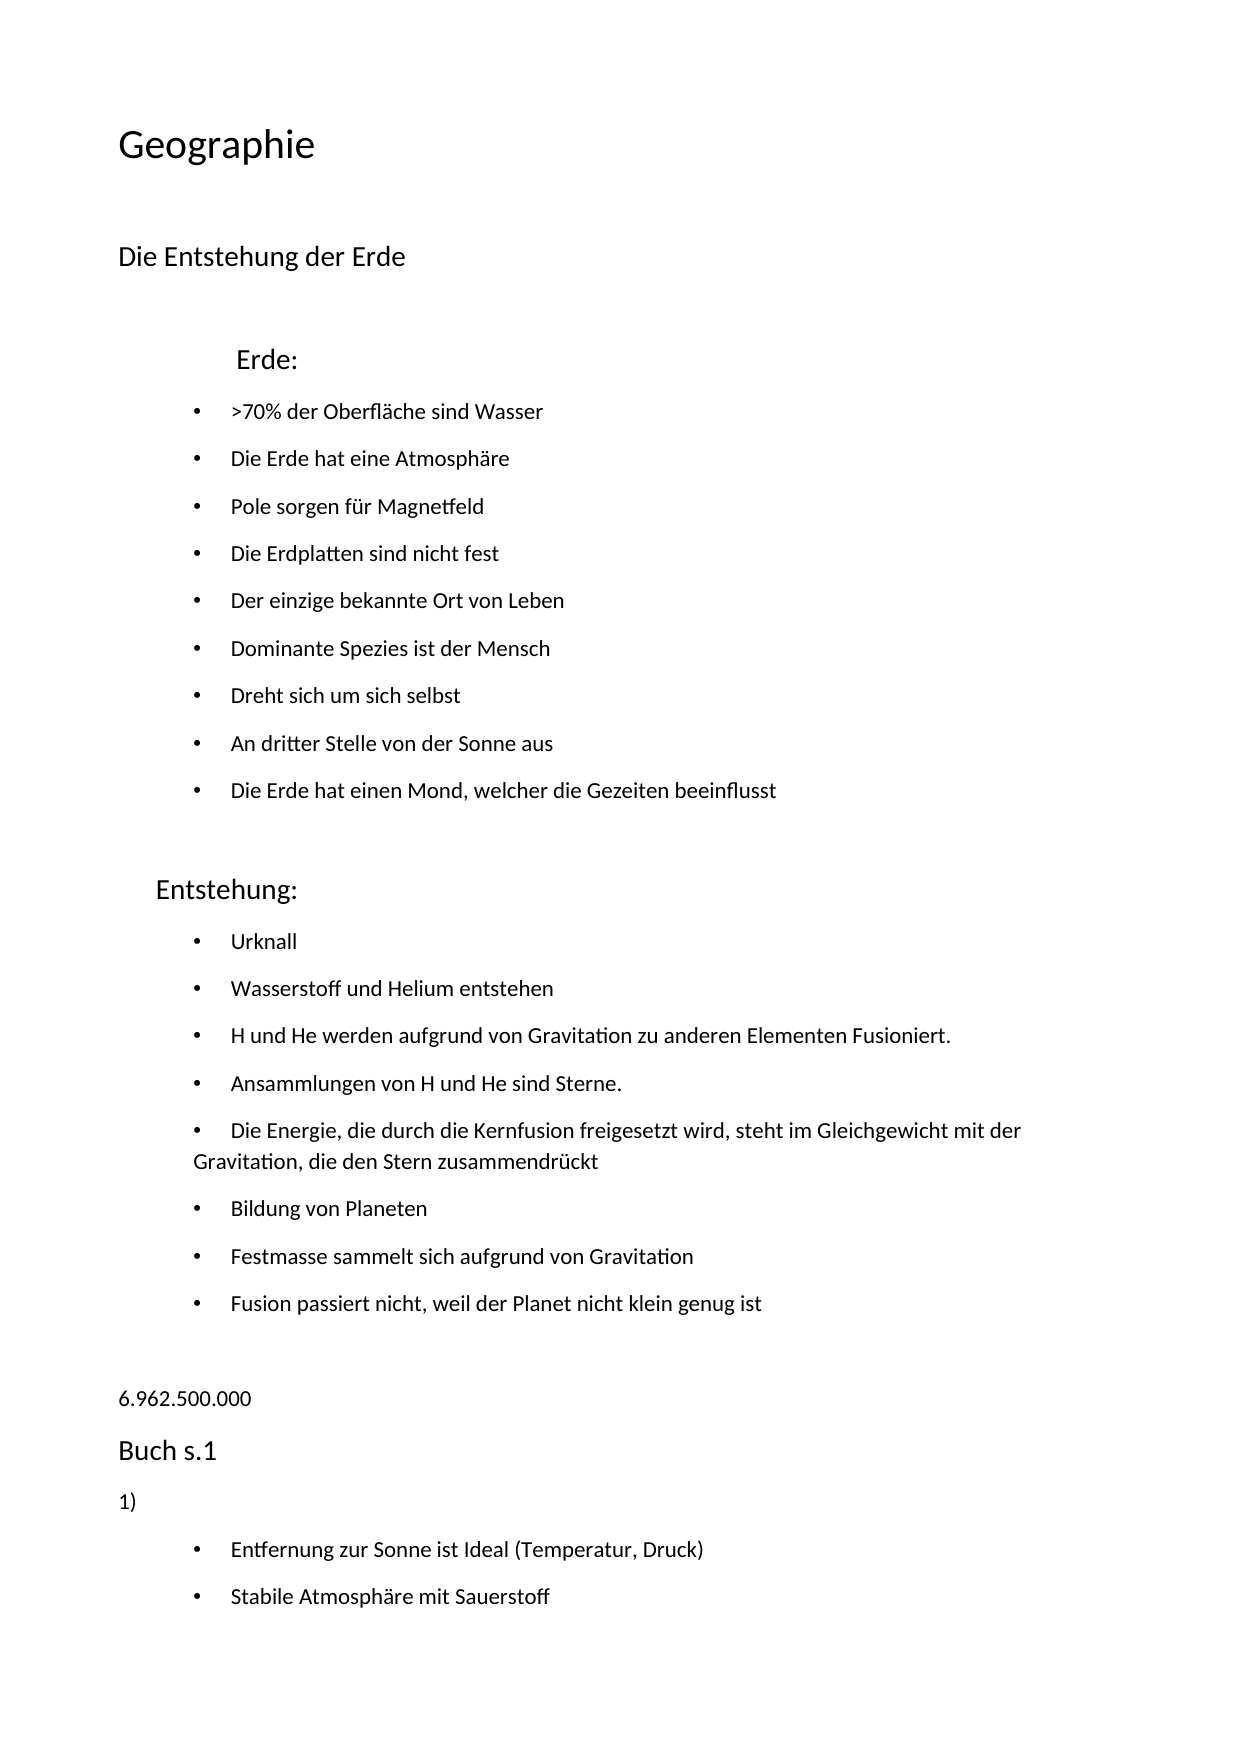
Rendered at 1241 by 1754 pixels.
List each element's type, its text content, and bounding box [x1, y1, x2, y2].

text 1) [118, 1487, 1122, 1515]
list Dreht sich um sich selbst [156, 681, 1122, 709]
list Entfernung zur Sonne ist Ideal (Temperatur, Druck) [156, 1535, 1122, 1563]
list An dritter Stelle von der Sonne aus [156, 729, 1122, 757]
list Wasserstoff und Helium entstehen [156, 974, 1122, 1002]
list Ansammlungen von H und He sind Sterne. [156, 1069, 1122, 1097]
text 6.962.500.000 [118, 1384, 1122, 1412]
list Die Erdplatten sind nicht fest [156, 539, 1122, 567]
text Entstehung: [156, 871, 1122, 907]
list Fusion passiert nicht, weil der Planet nicht klein genug ist [156, 1289, 1122, 1317]
text Geographie [118, 118, 1122, 169]
text Buch s.1 [118, 1432, 1122, 1467]
list >70% der Oberfläche sind Wasser [156, 397, 1122, 425]
list H und He werden aufgrund von Gravitation zu anderen Elementen Fusioniert. [156, 1022, 1122, 1050]
text Erde: [118, 341, 1122, 377]
list Urknall [156, 927, 1122, 955]
text Die Entstehung der Erde [118, 238, 1122, 274]
list Der einzige bekannte Ort von Leben [156, 587, 1122, 615]
list Pole sorgen für Magnetfeld [156, 492, 1122, 520]
list Die Erde hat einen Mond, welcher die Gezeiten beeinflusst [156, 776, 1122, 804]
list Stabile Atmosphäre mit Sauerstoff [156, 1582, 1122, 1610]
list Bildung von Planeten [156, 1194, 1122, 1223]
list Die Erde hat eine Atmosphäre [156, 444, 1122, 472]
list Festmasse sammelt sich aufgrund von Gravitation [156, 1242, 1122, 1270]
list Dominante Spezies ist der Mensch [156, 634, 1122, 662]
list Die Energie, die durch die Kernfusion freigesetzt wird, steht im Gleichgewicht mit der Gravitation, die den Stern zusammendrückt [156, 1116, 1122, 1175]
